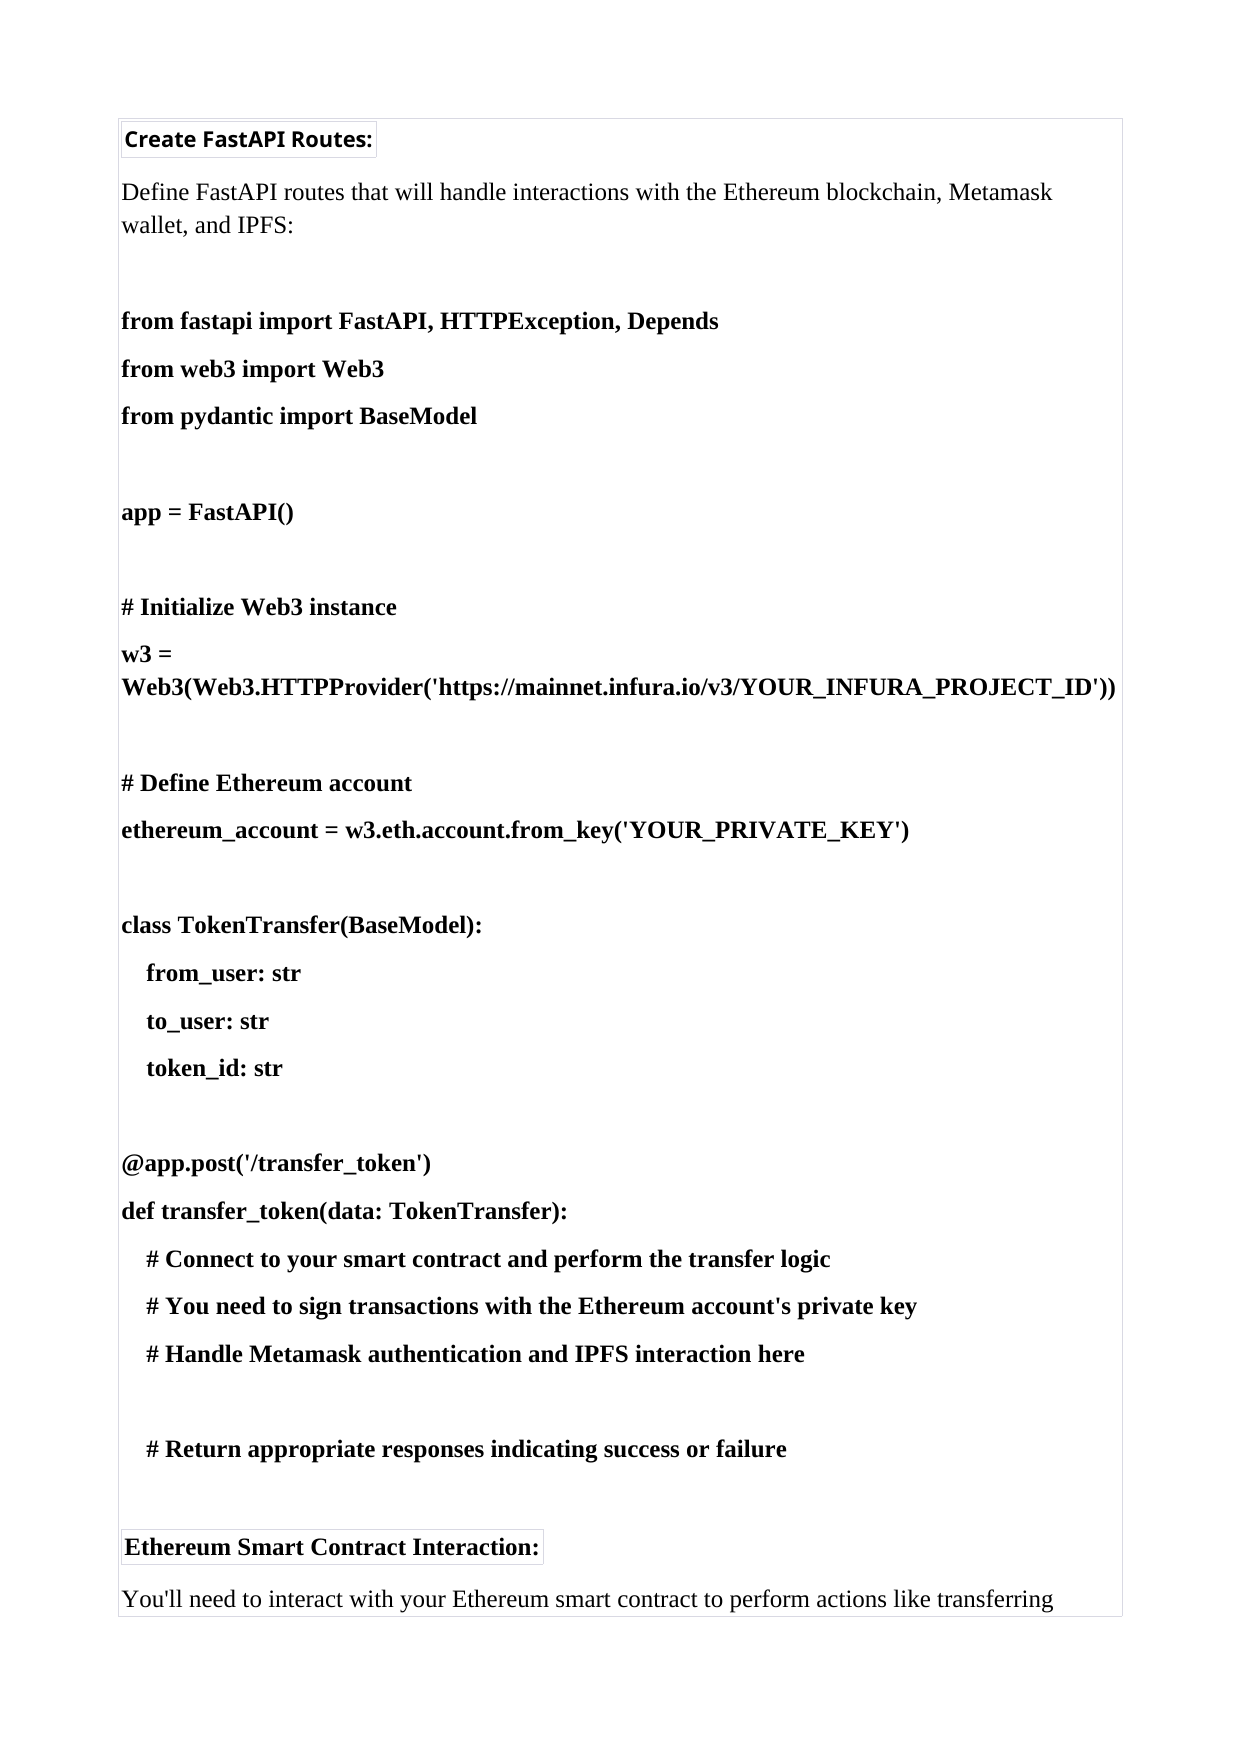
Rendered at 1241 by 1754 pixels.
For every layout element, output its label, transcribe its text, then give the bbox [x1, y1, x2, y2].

text Define FastAPI routes that will handle interactions with the Ethereum blockchain, Metamask wallet, and IPFS: [119, 174, 1122, 239]
text Create FastAPI Routes: [119, 119, 1122, 157]
text to_user: str [119, 1003, 1122, 1034]
text app = FastAPI() [119, 494, 1122, 525]
text from pydantic import BaseModel [119, 398, 1122, 430]
text from_user: str [119, 955, 1122, 987]
text w3 = Web3(Web3.HTTPProvider('https://mainnet.infura.io/v3/YOUR_INFURA_PROJECT_ID')) [119, 636, 1122, 701]
text ethereum_account = w3.eth.account.from_key('YOUR_PRIVATE_KEY') [119, 812, 1122, 844]
text # Return appropriate responses indicating success or failure [119, 1431, 1122, 1463]
text # You need to sign transactions with the Ethereum account's private key [119, 1288, 1122, 1320]
text from web3 import Web3 [119, 351, 1122, 383]
text # Handle Metamask authentication and IPFS interaction here [119, 1336, 1122, 1368]
text @app.post('/transfer_token') [119, 1146, 1122, 1177]
text # Define Ethereum account [119, 765, 1122, 796]
text token_id: str [119, 1050, 1122, 1082]
text from fastapi import FastAPI, HTTPException, Depends [119, 303, 1122, 335]
text Ethereum Smart Contract Interaction: [119, 1526, 1122, 1564]
text def transfer_token(data: TokenTransfer): [119, 1193, 1122, 1225]
text You'll need to interact with your Ethereum smart contract to perform actions like transferring [119, 1581, 1122, 1616]
text # Connect to your smart contract and perform the transfer logic [119, 1241, 1122, 1272]
text class TokenTransfer(BaseModel): [119, 907, 1122, 939]
text # Initialize Web3 instance [119, 589, 1122, 621]
